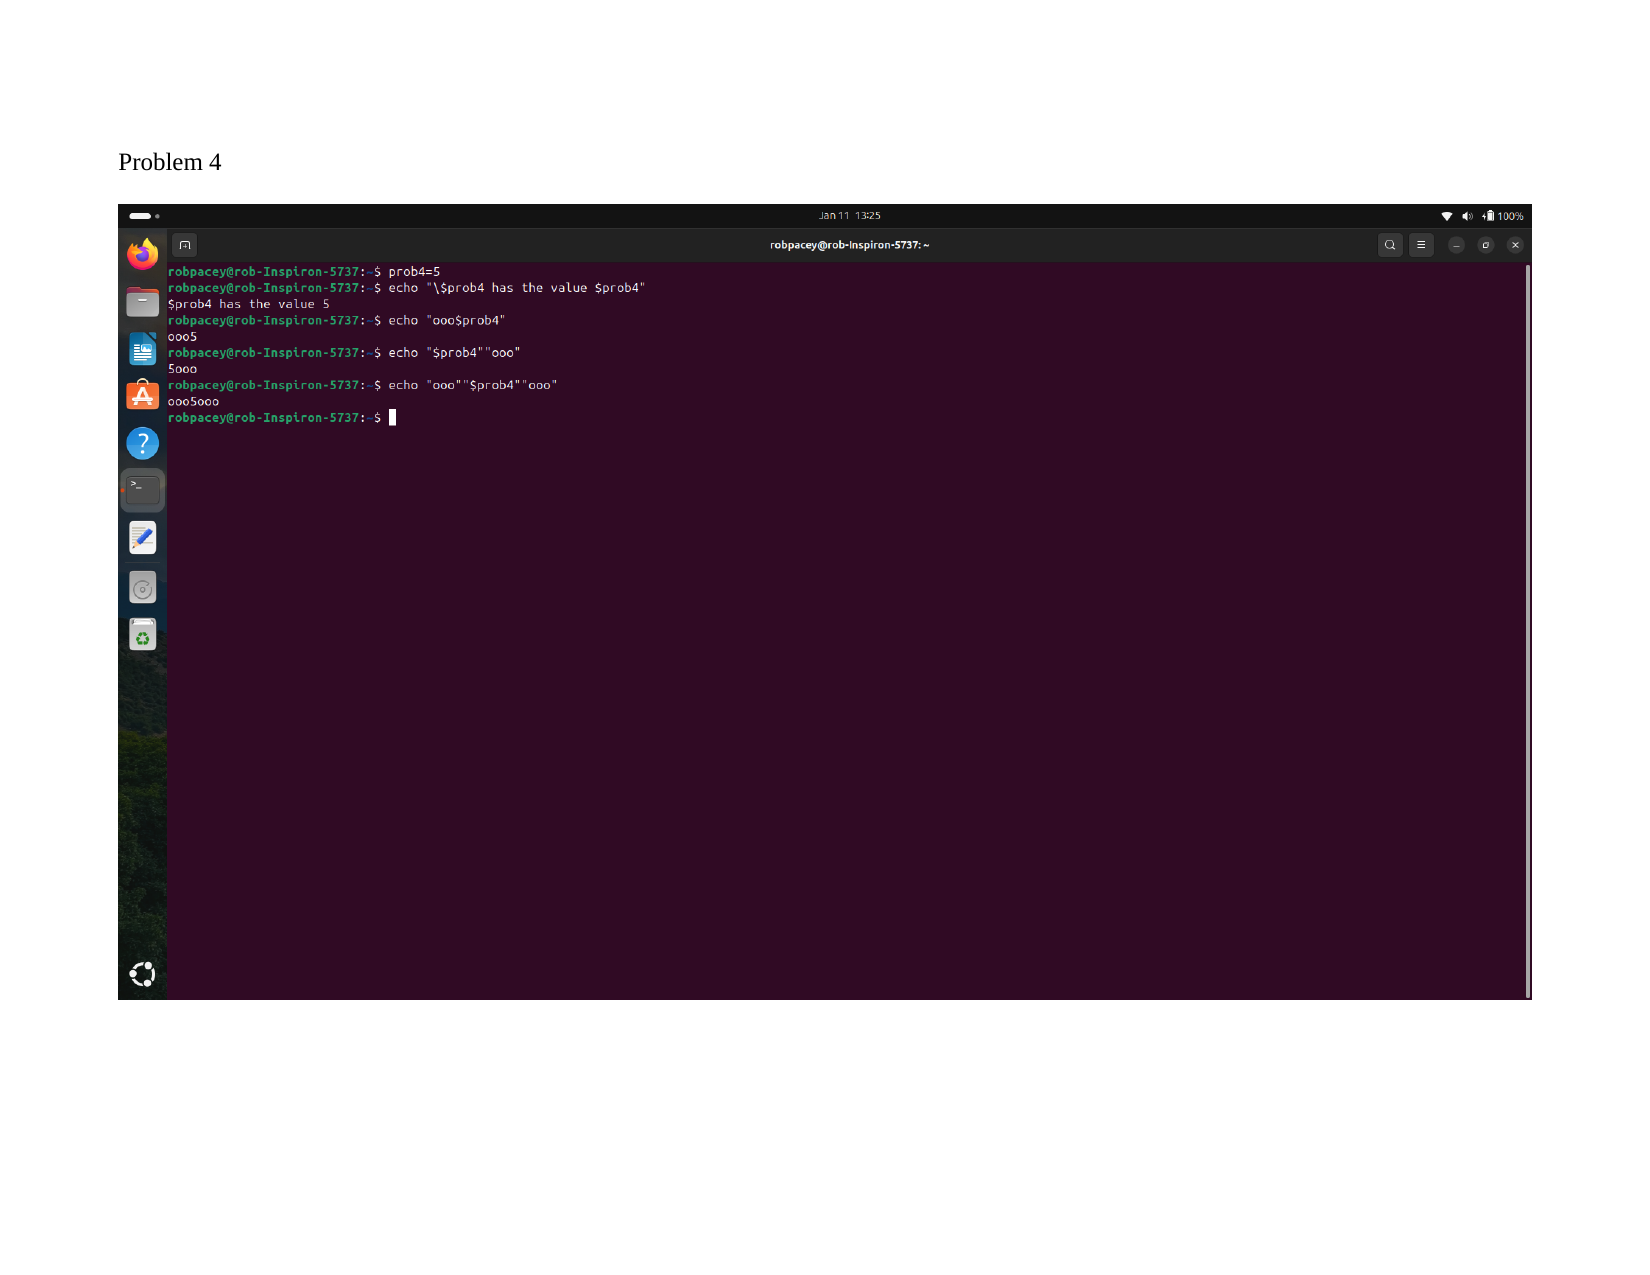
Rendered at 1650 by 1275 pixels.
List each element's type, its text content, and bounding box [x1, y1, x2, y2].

text Problem 4 [118, 147, 1532, 176]
picture [118, 204, 1532, 1000]
